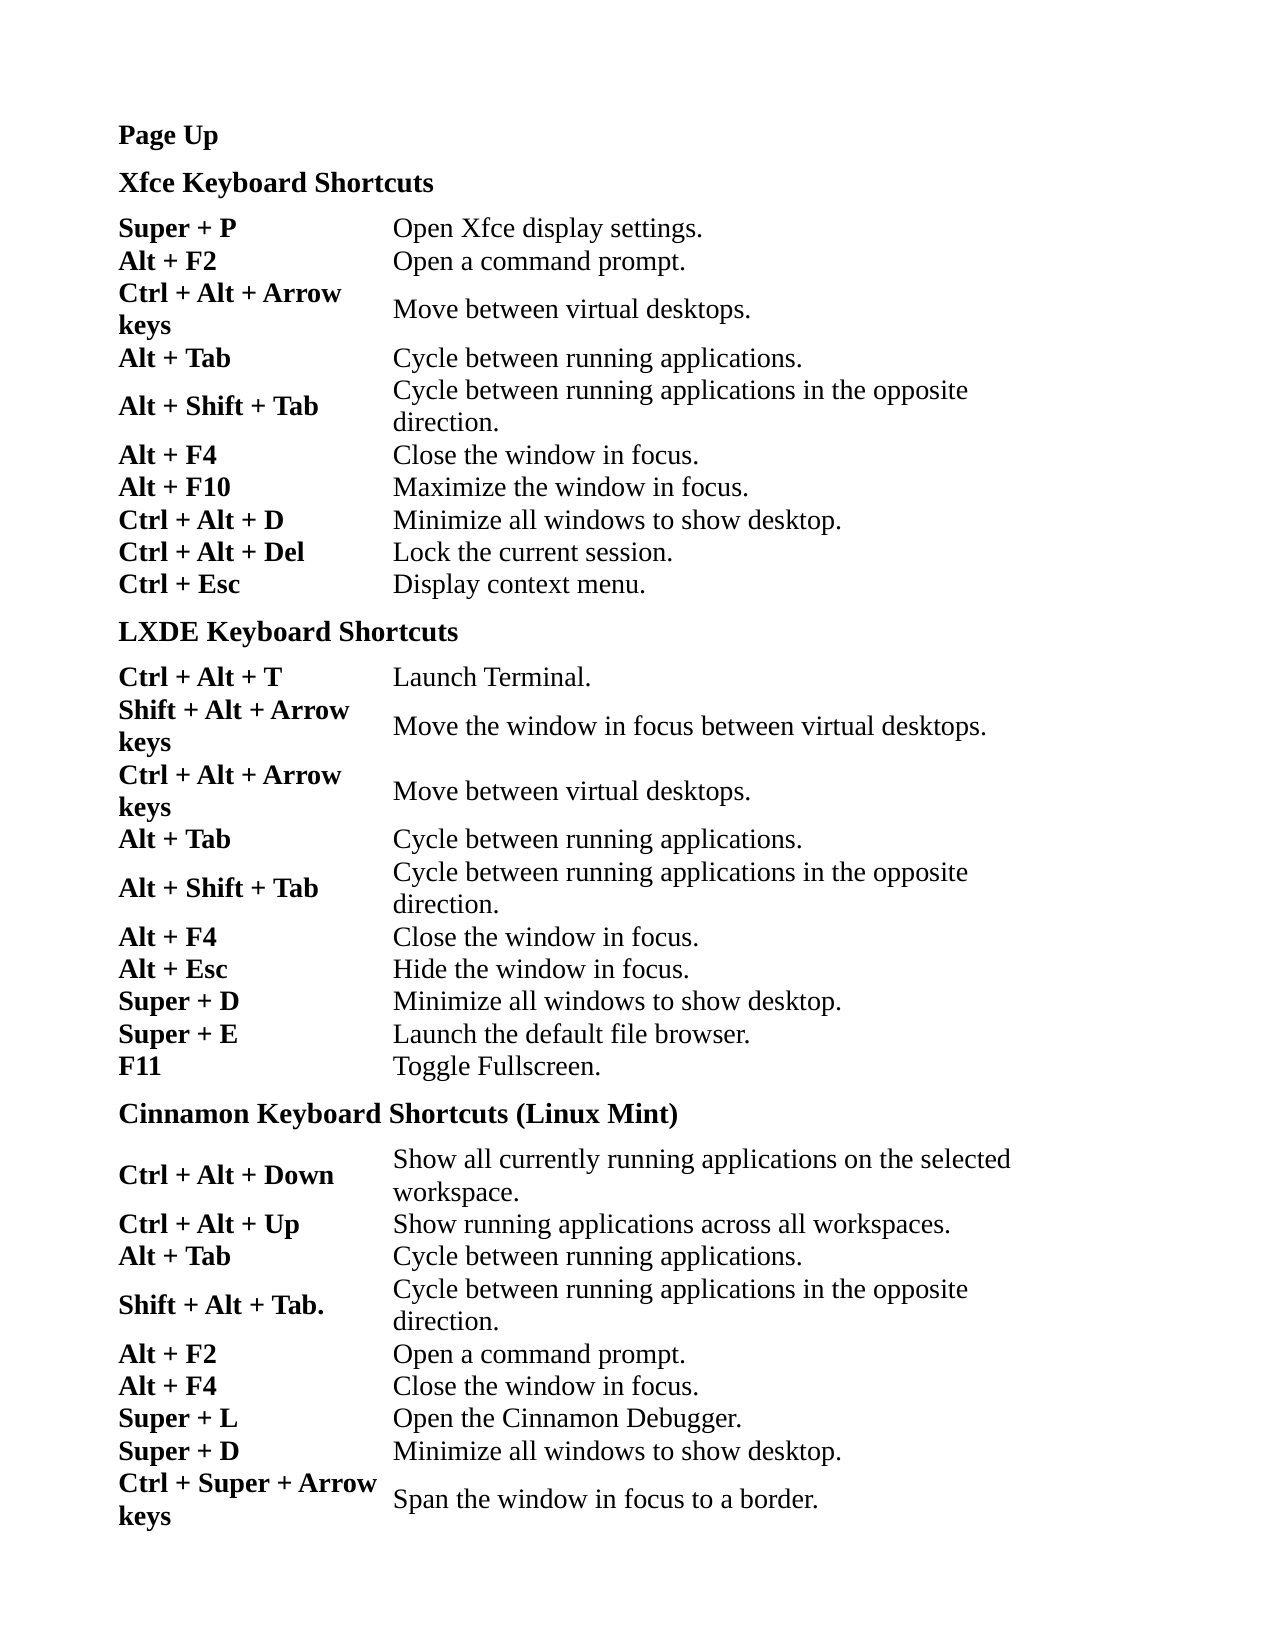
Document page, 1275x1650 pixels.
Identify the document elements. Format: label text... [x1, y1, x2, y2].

table_cell Show running applications across all workspaces. [393, 1207, 1025, 1239]
table_cell Minimize all windows to show desktop. [393, 503, 1025, 535]
subtitle Cinnamon Keyboard Shortcuts (Linux Mint) [118, 1096, 1157, 1130]
table_cell Move the window in focus between virtual desktops. [393, 693, 1025, 758]
table_cell Cycle between running applications in the opposite direction. [393, 1272, 1025, 1337]
table_cell Ctrl + Alt + Arrow keys [118, 758, 393, 822]
table_cell Alt + Tab [118, 341, 393, 373]
table_cell Alt + F10 [118, 470, 393, 503]
table_cell Super + L [118, 1401, 393, 1434]
subtitle LXDE Keyboard Shortcuts [118, 614, 1157, 648]
table_cell Ctrl + Esc [118, 568, 393, 600]
table_header Launch Terminal. [393, 661, 1025, 693]
table_cell Ctrl + Alt + Del [118, 535, 393, 567]
table_cell Cycle between running applications in the opposite direction. [393, 855, 1025, 920]
table_cell Alt + F4 [118, 1369, 393, 1401]
table_cell Alt + F4 [118, 438, 393, 470]
table_cell Ctrl + Alt + D [118, 503, 393, 535]
table_cell Minimize all windows to show desktop. [393, 985, 1025, 1017]
table_cell Minimize all windows to show desktop. [393, 1434, 1025, 1466]
table_cell Close the window in focus. [393, 1369, 1025, 1401]
table_header Ctrl + Alt + T [118, 661, 393, 693]
table_cell Alt + Shift + Tab [118, 855, 393, 920]
table_cell Cycle between running applications. [393, 823, 1025, 855]
table_cell Open a command prompt. [393, 244, 1025, 276]
table_cell Alt + Esc [118, 952, 393, 984]
table_cell Display context menu. [393, 568, 1025, 600]
table_header Show all currently running applications on the selected workspace. [393, 1142, 1025, 1207]
table_header Super + P [118, 211, 393, 243]
table_cell F11 [118, 1049, 393, 1082]
table_cell Move between virtual desktops. [393, 276, 1025, 341]
table_cell Close the window in focus. [393, 920, 1025, 952]
table_cell Lock the current session. [393, 535, 1025, 567]
table_cell Alt + Tab [118, 823, 393, 855]
table_cell Alt + Tab [118, 1240, 393, 1272]
table_cell Launch the default file browser. [393, 1017, 1025, 1049]
table_header Ctrl + Alt + Down [118, 1142, 393, 1207]
table_cell Alt + Shift + Tab [118, 373, 393, 438]
table_cell Super + E [118, 1017, 393, 1049]
table_cell Ctrl + Alt + Arrow keys [118, 276, 393, 341]
table_cell Hide the window in focus. [393, 952, 1025, 984]
table_cell Cycle between running applications. [393, 1240, 1025, 1272]
table_cell Maximize the window in focus. [393, 470, 1025, 503]
table_cell Move between virtual desktops. [393, 758, 1025, 822]
table_cell Span the window in focus to a border. [393, 1466, 1025, 1531]
table_cell Toggle Fullscreen. [393, 1049, 1025, 1082]
table_cell Alt + F4 [118, 920, 393, 952]
table_cell Close the window in focus. [393, 438, 1025, 470]
table_cell Cycle between running applications in the opposite direction. [393, 373, 1025, 438]
table_cell Alt + F2 [118, 244, 393, 276]
table_cell Open the Cinnamon Debugger. [393, 1401, 1025, 1434]
table_cell Shift + Alt + Tab. [118, 1272, 393, 1337]
table_cell Cycle between running applications. [393, 341, 1025, 373]
table_cell [393, 118, 1025, 151]
table_cell Alt + F2 [118, 1337, 393, 1369]
table_cell Super + D [118, 985, 393, 1017]
subtitle Xfce Keyboard Shortcuts [118, 165, 1157, 199]
table_cell Open a command prompt. [393, 1337, 1025, 1369]
table_cell Super + D [118, 1434, 393, 1466]
table_header Open Xfce display settings. [393, 211, 1025, 243]
table_cell Ctrl + Super + Arrow keys [118, 1466, 393, 1531]
table_cell Shift + Alt + Arrow keys [118, 693, 393, 758]
table_cell Page Up [118, 118, 393, 151]
table_cell Ctrl + Alt + Up [118, 1207, 393, 1239]
